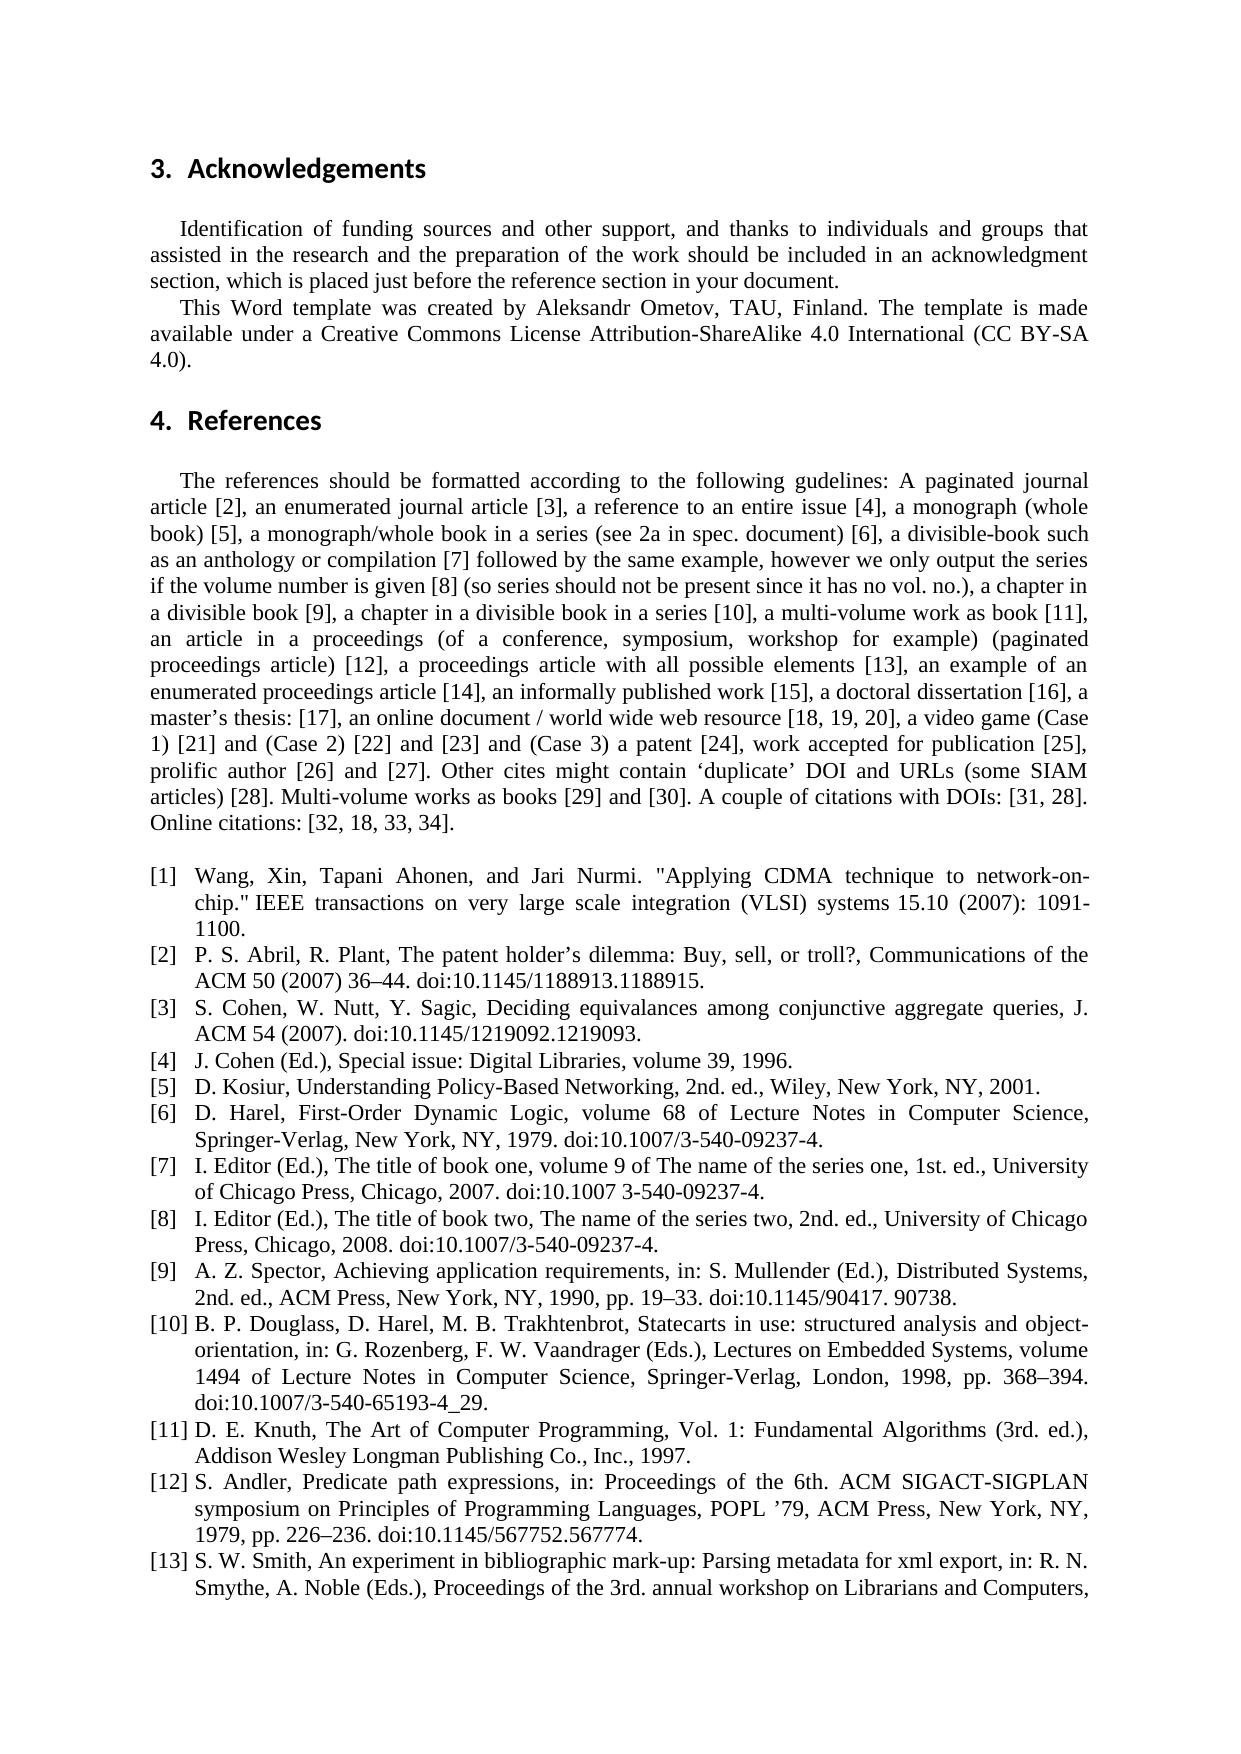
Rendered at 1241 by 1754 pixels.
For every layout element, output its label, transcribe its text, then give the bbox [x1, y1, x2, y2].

list D. Kosiur, Understanding Policy-Based Networking, 2nd. ed., Wiley, New York, NY, 2001. [150, 1073, 1090, 1099]
list I. Editor (Ed.), The title of book one, volume 9 of The name of the series one, 1st. ed., University of Chicago Press, Chicago, 2007. doi:10.1007 3-540-09237-4. [150, 1152, 1090, 1205]
list P. S. Abril, R. Plant, The patent holder’s dilemma: Buy, sell, or troll?, Communications of the ACM 50 (2007) 36–44. doi:10.1145/1188913.1188915. [150, 941, 1090, 994]
subtitle References [150, 402, 1090, 438]
list D. Harel, First-Order Dynamic Logic, volume 68 of Lecture Notes in Computer Science, Springer-Verlag, New York, NY, 1979. doi:10.1007/3-540-09237-4. [150, 1099, 1090, 1152]
list S. Andler, Predicate path expressions, in: Proceedings of the 6th. ACM SIGACT-SIGPLAN symposium on Principles of Programming Languages, POPL ’79, ACM Press, New York, NY, 1979, pp. 226–236. doi:10.1145/567752.567774. [150, 1468, 1090, 1547]
list Wang, Xin, Tapani Ahonen, and Jari Nurmi. "Applying CDMA technique to network-on-chip." IEEE transactions on very large scale integration (VLSI) systems 15.10 (2007): 1091-1100. [150, 862, 1090, 941]
list I. Editor (Ed.), The title of book two, The name of the series two, 2nd. ed., University of Chicago Press, Chicago, 2008. doi:10.1007/3-540-09237-4. [150, 1205, 1090, 1257]
list S. Cohen, W. Nutt, Y. Sagic, Deciding equivalances among conjunctive aggregate queries, J. ACM 54 (2007). doi:10.1145/1219092.1219093. [150, 994, 1090, 1047]
text The references should be formatted according to the following gudelines: A paginated journal article [2], an enumerated journal article [3], a reference to an entire issue [4], a monograph (whole book) [5], a monograph/whole book in a series (see 2a in spec. document) [6], a divisible-book such as an anthology or compilation [7] followed by the same example, however we only output the series if the volume number is given [8] (so series should not be present since it has no vol. no.), a chapter in a divisible book [9], a chapter in a divisible book in a series [10], a multi-volume work as book [11], an article in a proceedings (of a conference, symposium, workshop for example) (paginated proceedings article) [12], a proceedings article with all possible elements [13], an example of an enumerated proceedings article [14], an informally published work [15], a doctoral dissertation [16], a master’s thesis: [17], an online document / world wide web resource [18, 19, 20], a video game (Case 1) [21] and (Case 2) [22] and [23] and (Case 3) a patent [24], work accepted for publication [25], prolific author [26] and [27]. Other cites might contain ‘duplicate’ DOI and URLs (some SIAM articles) [28]. Multi-volume works as books [29] and [30]. A couple of citations with DOIs: [31, 28]. Online citations: [32, 18, 33, 34]. [150, 467, 1090, 836]
list A. Z. Spector, Achieving application requirements, in: S. Mullender (Ed.), Distributed Systems, 2nd. ed., ACM Press, New York, NY, 1990, pp. 19–33. doi:10.1145/90417. 90738. [150, 1257, 1090, 1310]
text Identification of funding sources and other support, and thanks to individuals and groups that assisted in the research and the preparation of the work should be included in an acknowledgment section, which is placed just before the reference section in your document. [150, 215, 1090, 294]
list D. E. Knuth, The Art of Computer Programming, Vol. 1: Fundamental Algorithms (3rd. ed.), Addison Wesley Longman Publishing Co., Inc., 1997. [150, 1416, 1090, 1468]
list B. P. Douglass, D. Harel, M. B. Trakhtenbrot, Statecarts in use: structured analysis and object-orientation, in: G. Rozenberg, F. W. Vaandrager (Eds.), Lectures on Embedded Systems, volume 1494 of Lecture Notes in Computer Science, Springer-Verlag, London, 1998, pp. 368–394. doi:10.1007/3-540-65193-4_29. [150, 1310, 1090, 1416]
subtitle Acknowledgements [150, 150, 1090, 186]
text This Word template was created by Aleksandr Ometov, TAU, Finland. The template is made available under a Creative Commons License Attribution-ShareAlike 4.0 International (CC BY-SA 4.0). [150, 294, 1090, 373]
list S. W. Smith, An experiment in bibliographic mark-up: Parsing metadata for xml export, in: R. N. Smythe, A. Noble (Eds.), Proceedings of the 3rd. annual workshop on Librarians and Computers, [150, 1547, 1090, 1600]
list J. Cohen (Ed.), Special issue: Digital Libraries, volume 39, 1996. [150, 1047, 1090, 1073]
